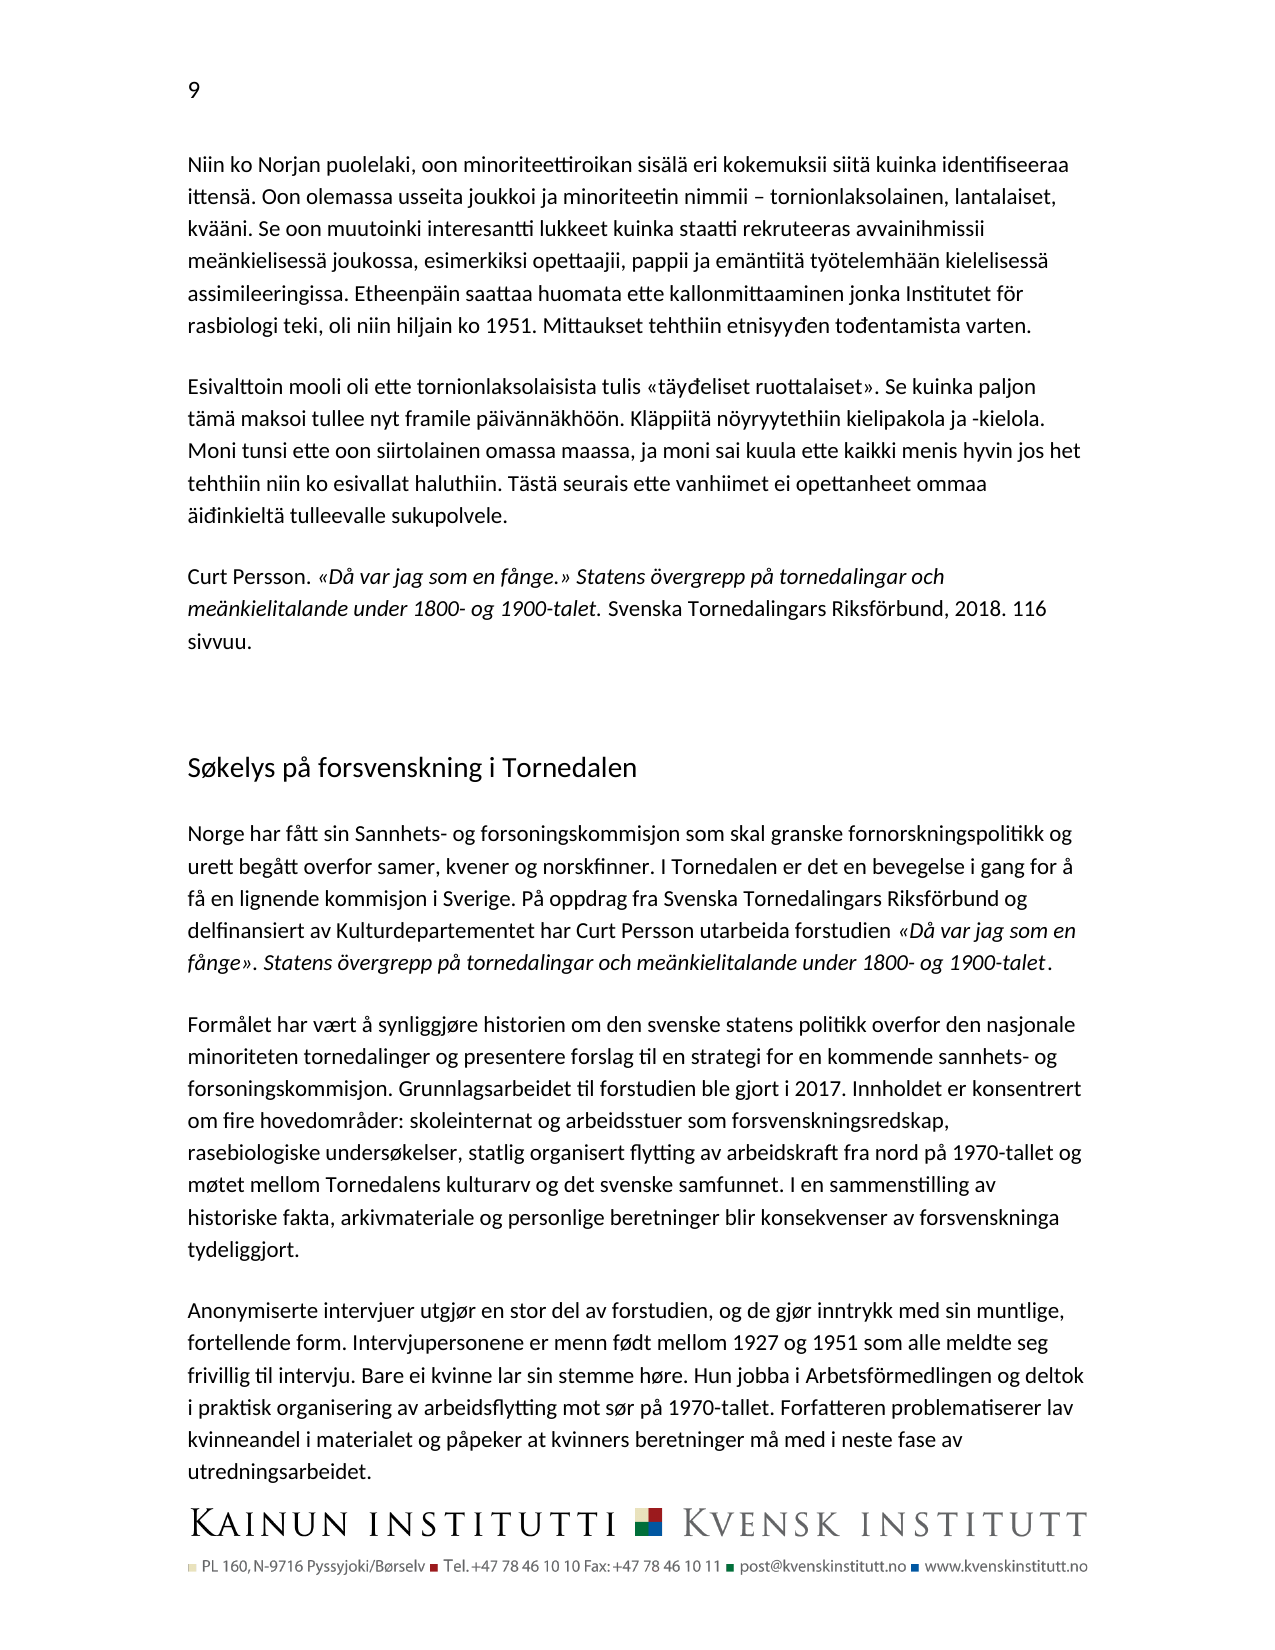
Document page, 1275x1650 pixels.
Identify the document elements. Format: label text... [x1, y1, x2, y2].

text Formålet har vært å synliggjøre historien om den svenske statens politikk overfor den nasjonale minoriteten tornedalinger og presentere forslag til en strategi for en kommende sannhets- og forsoningskommisjon. Grunnlagsarbeidet til forstudien ble gjort i 2017. Innholdet er konsentrert om fire hovedområder: skoleinternat og arbeidsstuer som forsvenskningsredskap, rasebiologiske undersøkelser, statlig organisert flytting av arbeidskraft fra nord på 1970-tallet og møtet mellom Tornedalens kulturarv og det svenske samfunnet. I en sammenstilling av historiske fakta, arkivmateriale og personlige beretninger blir konsekvenser av forsvenskninga tydeliggjort. [187, 1010, 1087, 1263]
text Niin ko Norjan puolelaki, oon minoriteettiroikan sisälä eri kokemuksii siitä kuinka identifiseeraa ittensä. Oon olemassa usseita joukkoi ja minoriteetin nimmii – tornionlaksolainen, lantalaiset, kvääni. Se oon muutoinki interesantti lukkeet kuinka staatti rekruteeras avvainihmissii meänkielisessä joukossa, esimerkiksi opettaajii, pappii ja emäntiitä työtelemhään kielelisessä assimileeringissa. Etheenpäin saattaa huomata ette kallonmittaaminen jonka Institutet för rasbiologi teki, oli niin hiljain ko 1951. Mittaukset tehthiin etnisyyđen tođentamista varten. [187, 150, 1087, 339]
text Anonymiserte intervjuer utgjør en stor del av forstudien, og de gjør inntrykk med sin muntlige, fortellende form. Intervjupersonene er menn født mellom 1927 og 1951 som alle meldte seg frivillig til intervju. Bare ei kvinne lar sin stemme høre. Hun jobba i Arbetsförmedlingen og deltok i praktisk organisering av arbeidsflytting mot sør på 1970-tallet. Forfatteren problematiserer lav kvinneandel i materialet og påpeker at kvinners beretninger må med i neste fase av utredningsarbeidet. [187, 1296, 1087, 1485]
text Curt Persson. «Då var jag som en fånge.» Statens övergrepp på tornedalingar och meänkielitalande under 1800- og 1900-talet. Svenska Tornedalingars Riksförbund, 2018. 116 sivvuu. [187, 562, 1087, 655]
text Esivalttoin mooli oli ette tornionlaksolaisista tulis «täyđeliset ruottalaiset». Se kuinka paljon tämä maksoi tullee nyt framile päivännäkhöön. Kläppiitä nöyryytethiin kielipakola ja -kielola. Moni tunsi ette oon siirtolainen omassa maassa, ja moni sai kuula ette kaikki menis hyvin jos het tehthiin niin ko esivallat haluthiin. Tästä seurais ette vanhiimet ei opettanheet ommaa äiđinkieltä tulleevalle sukupolvele. [187, 372, 1087, 529]
text Norge har fått sin Sannhets- og forsoningskommisjon som skal granske fornorskningspolitikk og urett begått overfor samer, kvener og norskfinner. I Tornedalen er det en bevegelse i gang for å få en lignende kommisjon i Sverige. På oppdrag fra Svenska Tornedalingars Riksförbund og delfinansiert av Kulturdepartementet har Curt Persson utarbeida forstudien «Då var jag som en fånge». Statens övergrepp på tornedalingar och meänkielitalande under 1800- og 1900-talet. [187, 819, 1087, 976]
text Søkelys på forsvenskning i Tornedalen [187, 749, 1087, 785]
picture [187, 1508, 1088, 1577]
